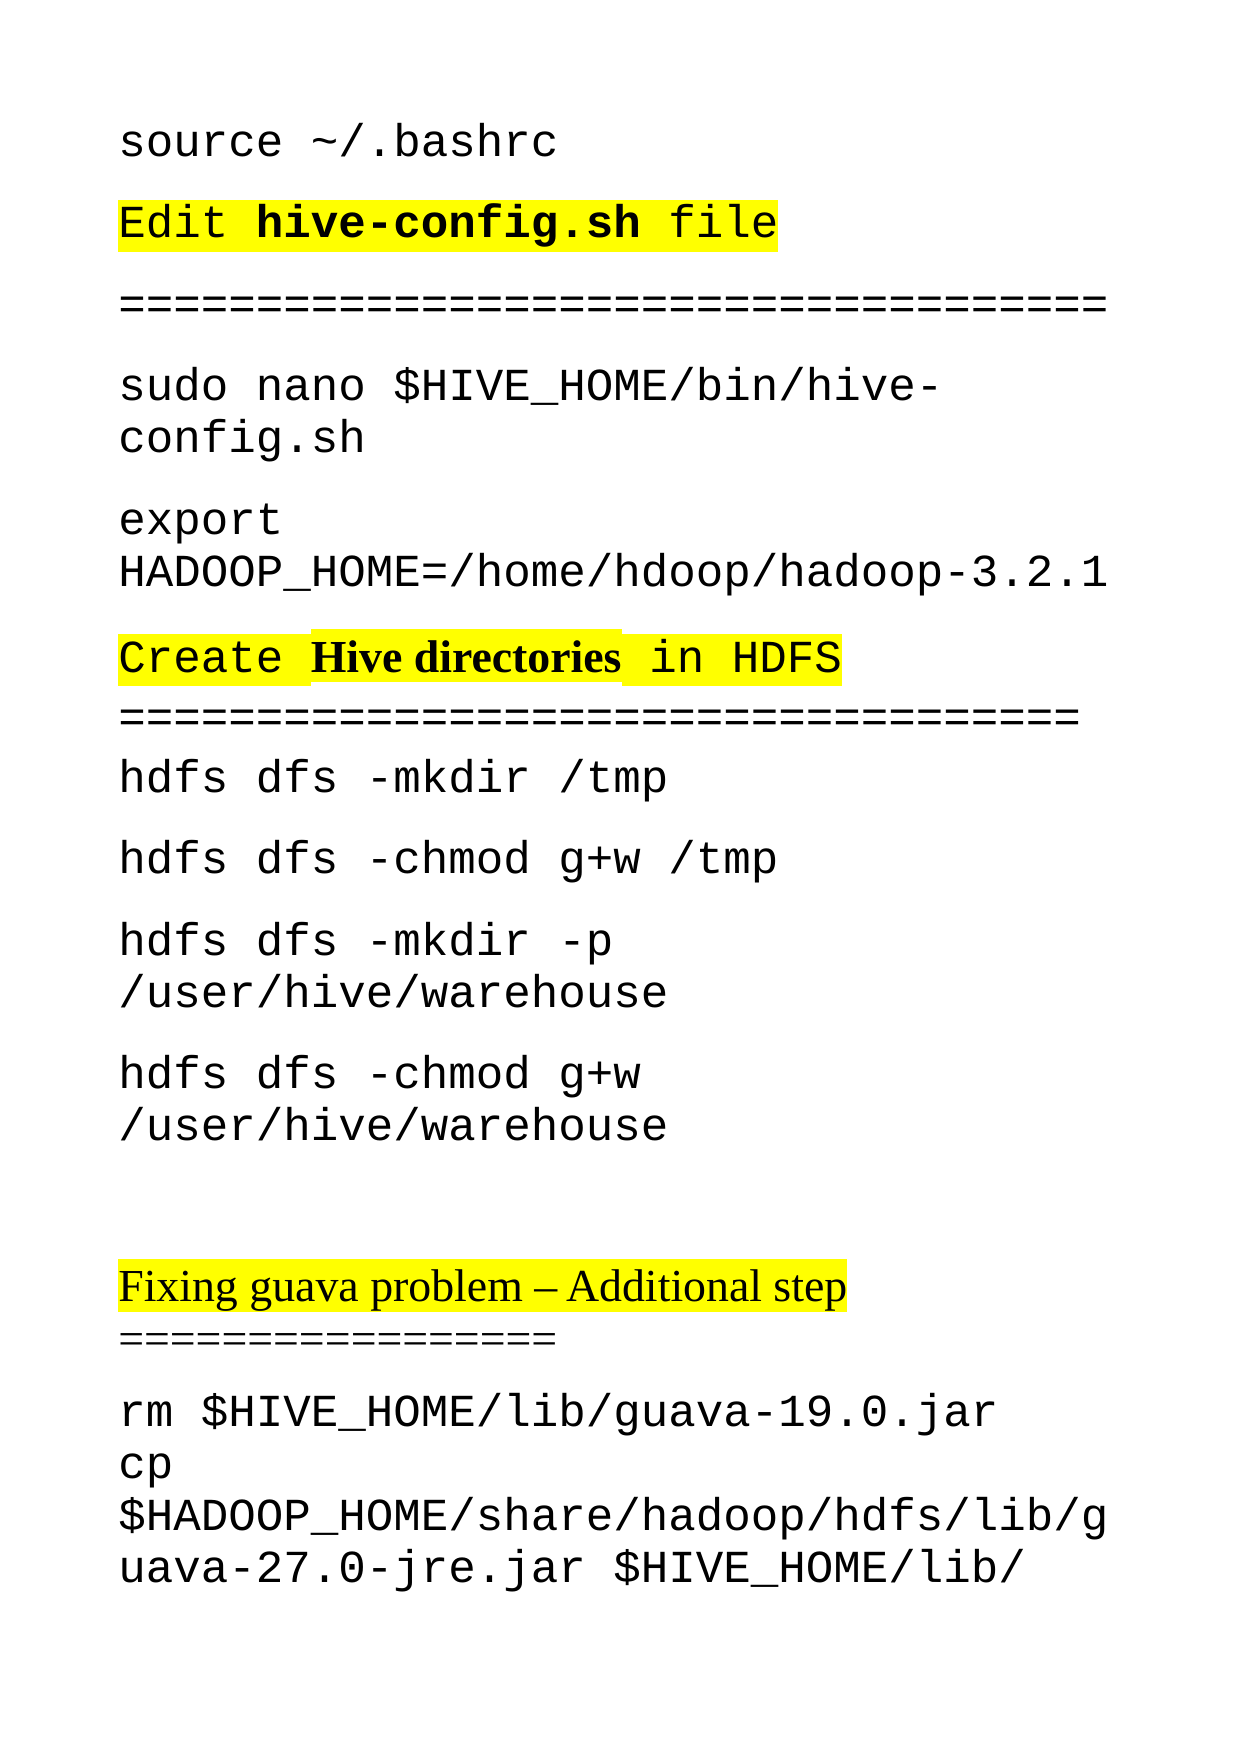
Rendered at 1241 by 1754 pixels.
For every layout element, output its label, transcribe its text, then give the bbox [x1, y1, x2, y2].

text sudo nano $HIVE_HOME/bin/hive-config.sh [118, 362, 1122, 466]
text rm $HIVE_HOME/lib/guava-19.0.jar [118, 1388, 1122, 1440]
text hdfs dfs -chmod g+w /user/hive/warehouse [118, 1051, 1122, 1154]
text hdfs dfs -mkdir /tmp [118, 754, 1122, 806]
text ==================================== [118, 281, 1122, 333]
text hdfs dfs -mkdir -p /user/hive/warehouse [118, 917, 1122, 1021]
text =================================== [118, 694, 1122, 746]
text Create Hive directories in HDFS [118, 629, 1122, 686]
text ================= [118, 1312, 1122, 1364]
text source ~/.bashrc [118, 118, 1122, 170]
text hdfs dfs -chmod g+w /tmp [118, 836, 1122, 888]
text Fixing guava problem – Additional step [118, 1259, 1122, 1312]
text export HADOOP_HOME=/home/hdoop/hadoop-3.2.1 [118, 496, 1122, 600]
text cp $HADOOP_HOME/share/hadoop/hdfs/lib/guava-27.0-jre.jar $HIVE_HOME/lib/ [118, 1440, 1122, 1596]
text Edit hive-config.sh file [118, 199, 1122, 252]
